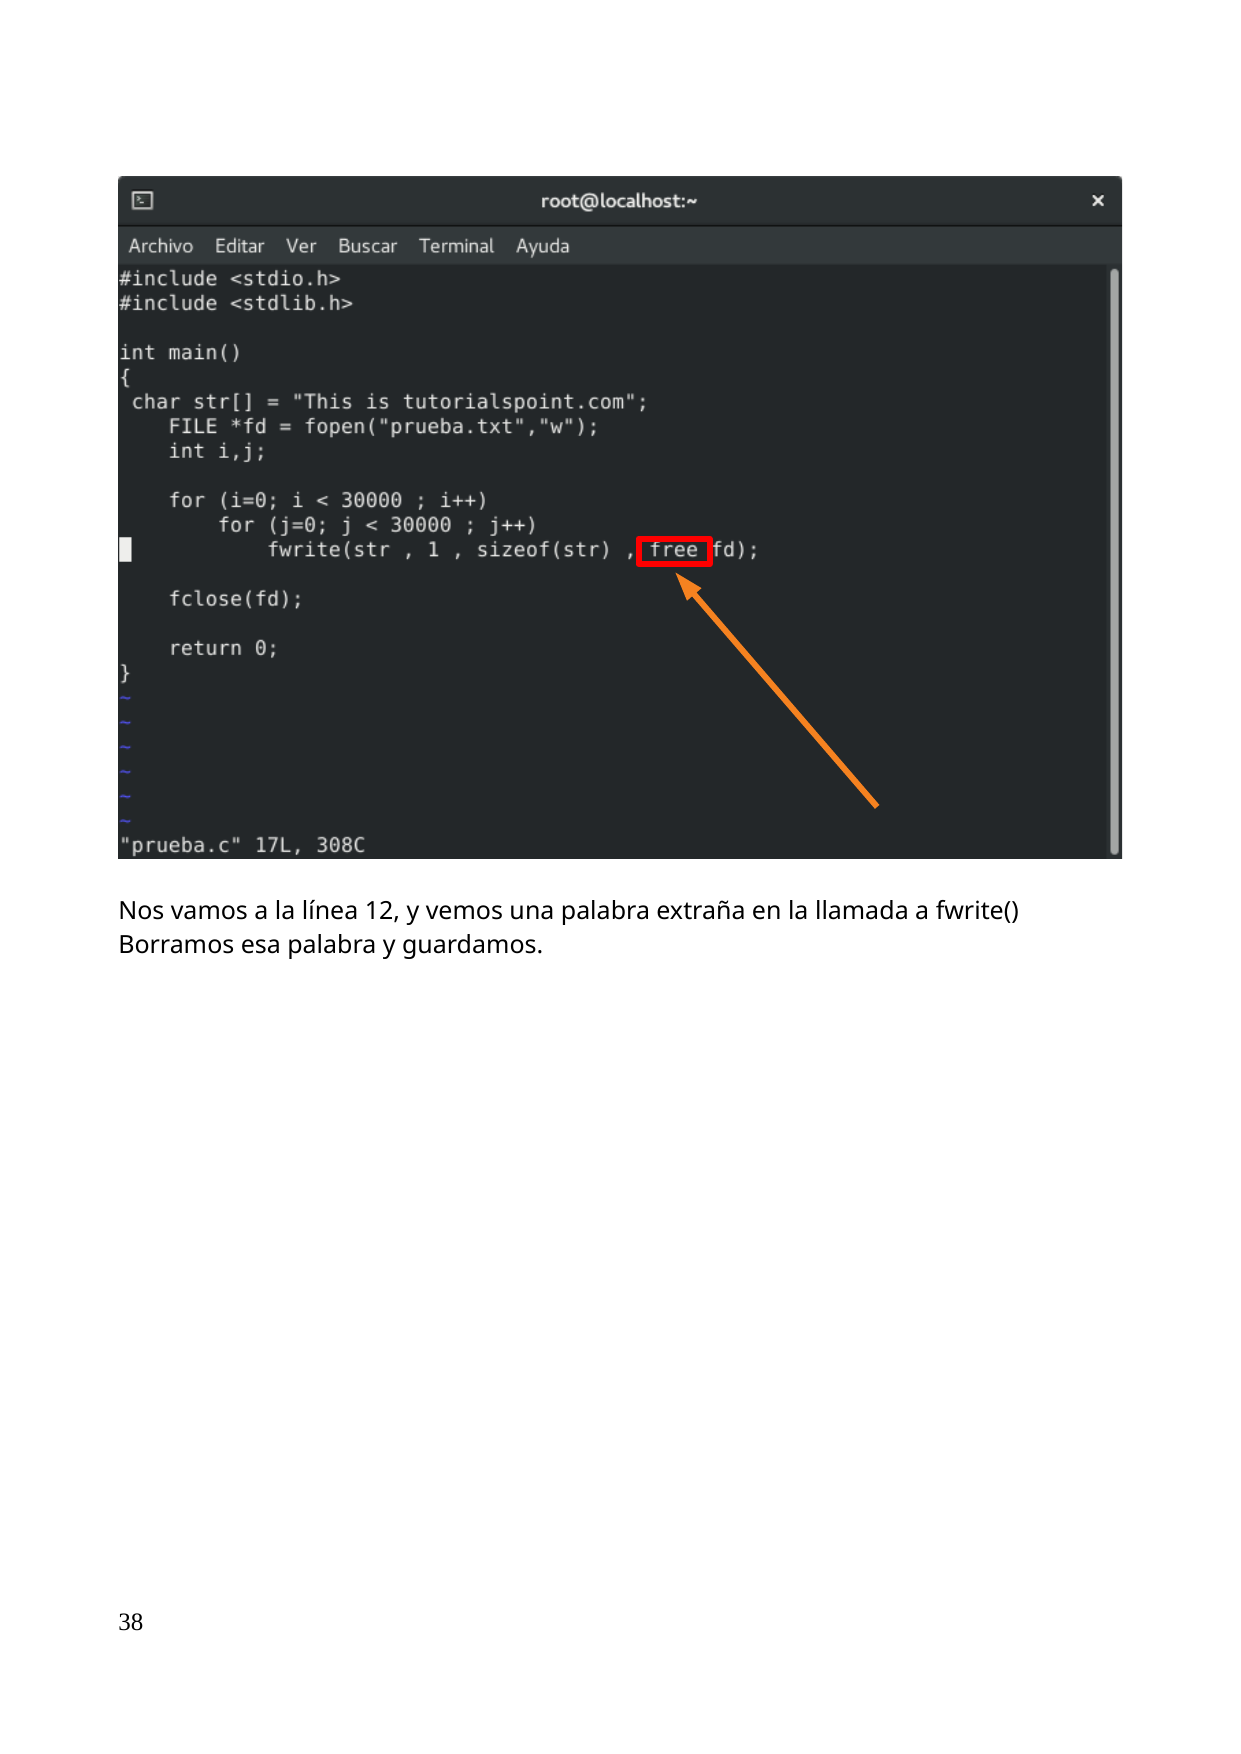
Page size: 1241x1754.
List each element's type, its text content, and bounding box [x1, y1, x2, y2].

text Nos vamos a la línea 12, y vemos una palabra extraña en la llamada a fwrite() [118, 893, 1122, 927]
picture [118, 176, 1123, 859]
text Borramos esa palabra y guardamos. [118, 927, 1122, 961]
